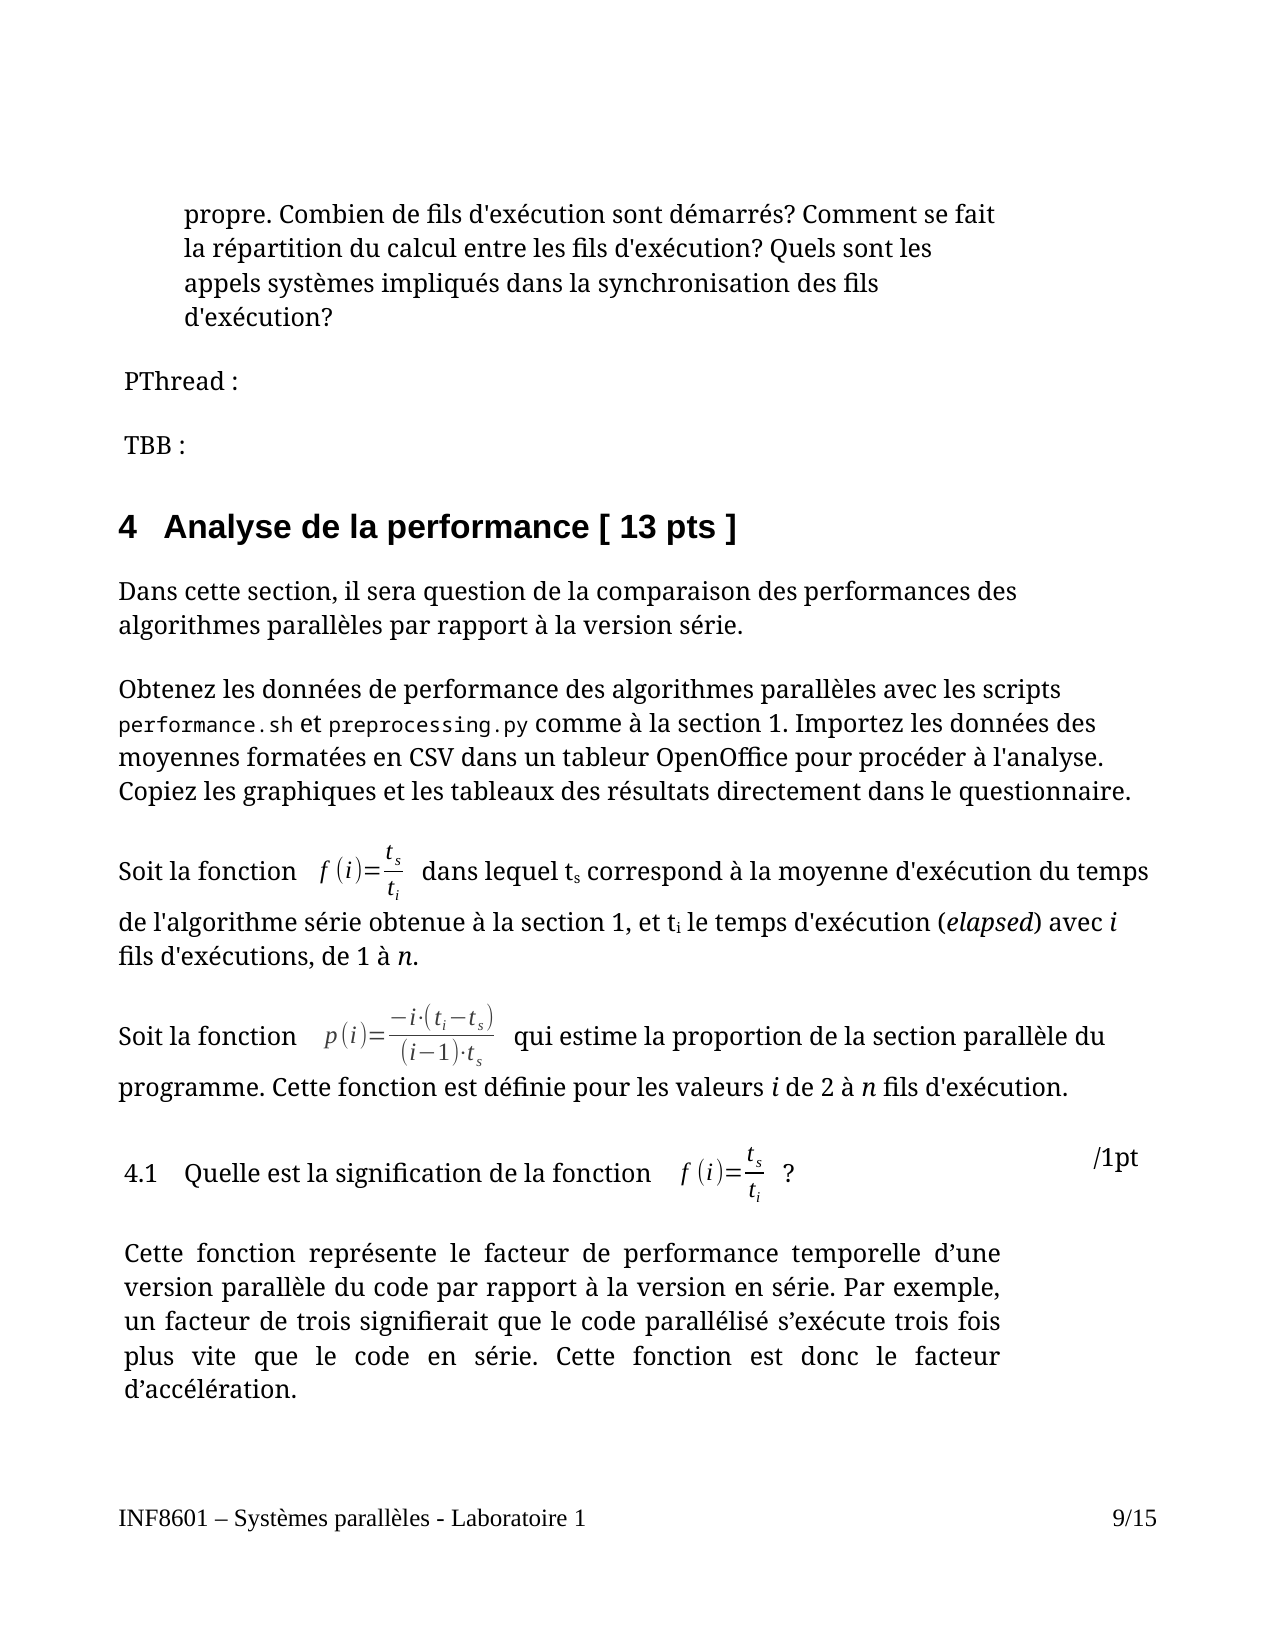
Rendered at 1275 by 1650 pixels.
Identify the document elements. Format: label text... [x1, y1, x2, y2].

table_header [1008, 1119, 1081, 1427]
text Obtenez les données de performance des algorithmes parallèles avec les scripts performance.sh et preprocessing.py comme à la section 1. Importez les données des moyennes formatées en CSV dans un tableur OpenOffice pour procéder à l'analyse. Copiez les graphiques et les tableaux des résultats directement dans le questionnaire. [118, 671, 1157, 808]
text Soit la fonction qui estime la proportion de la section parallèle du programme. Cette fonction est définie pour les valeurs i de 2 à n fils d'exécution. [118, 1002, 1157, 1104]
text Soit la fonctiondans lequel ts correspond à la moyenne d'exécution du temps de l'algorithme série obtenue à la section 1, et ti le temps d'exécution (elapsed) avec i fils d'exécutions, de 1 à n. [118, 838, 1157, 972]
table_cell [1008, 176, 1077, 482]
table_header Quelle est la signification de la fonction ? Cette fonction représente le facteur de performance temporelle d’une version parallèle du code par rapport à la version en série. Par exemple, un facteur de trois signifierait que le code parallélisé s’exécute trois fois plus vite que le code en série. Cette fonction est donc le facteur d’accélération. [118, 1119, 1007, 1427]
subtitle Analyse de la performance [ 13 pts ] [118, 507, 1157, 546]
table_cell propre. Combien de fils d'exécution sont démarrés? Comment se fait la répartition du calcul entre les fils d'exécution? Quels sont les appels systèmes impliqués dans la synchronisation des fils d'exécution? PThread : TBB : [118, 176, 1007, 482]
table_header /1pt [1081, 1119, 1157, 1427]
text Dans cette section, il sera question de la comparaison des performances des algorithmes parallèles par rapport à la version série. [118, 573, 1157, 641]
table_cell [1077, 176, 1157, 482]
